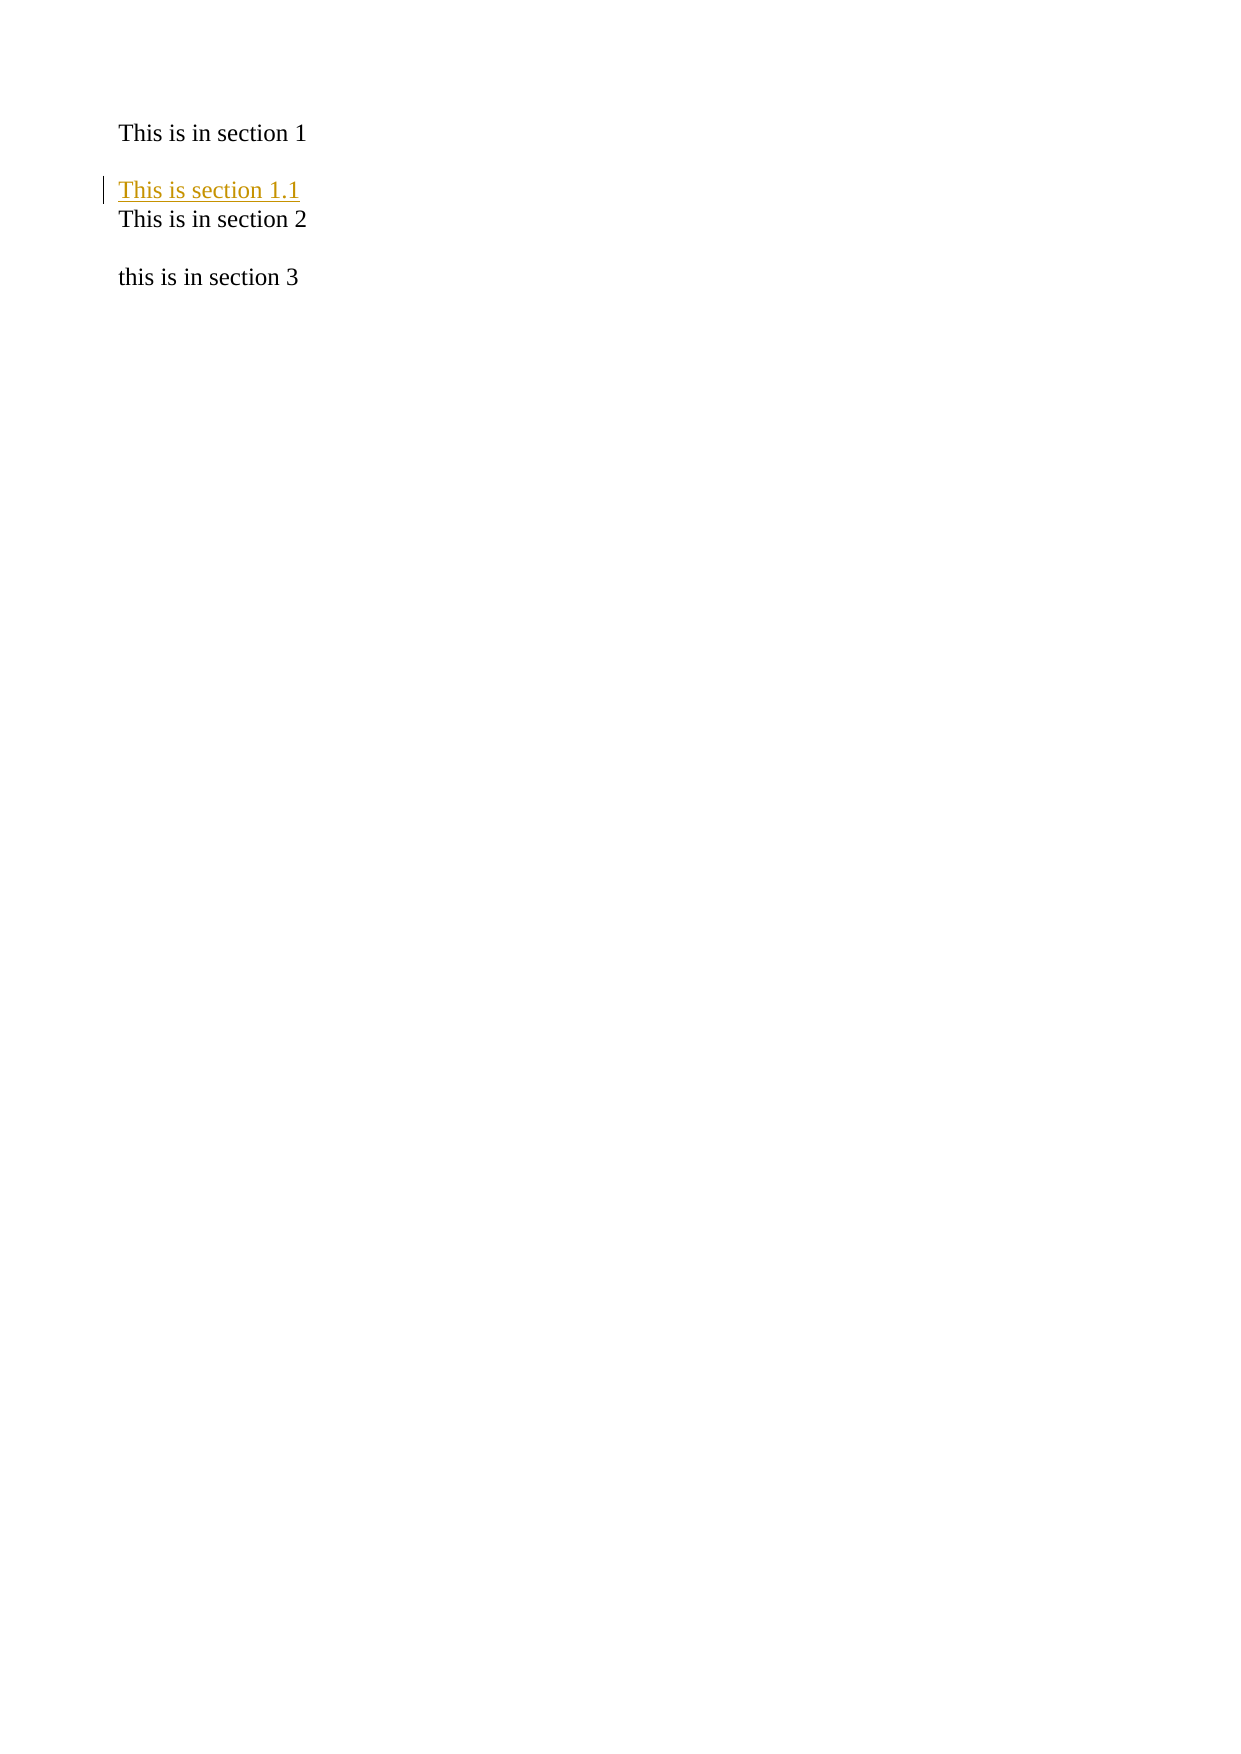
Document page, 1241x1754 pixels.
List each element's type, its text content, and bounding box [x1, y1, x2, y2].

text This is section 1.1 [118, 176, 1122, 204]
text This is in section 2 [118, 204, 1122, 233]
text This is in section 1 [118, 118, 1122, 147]
text this is in section 3 [118, 262, 1122, 291]
